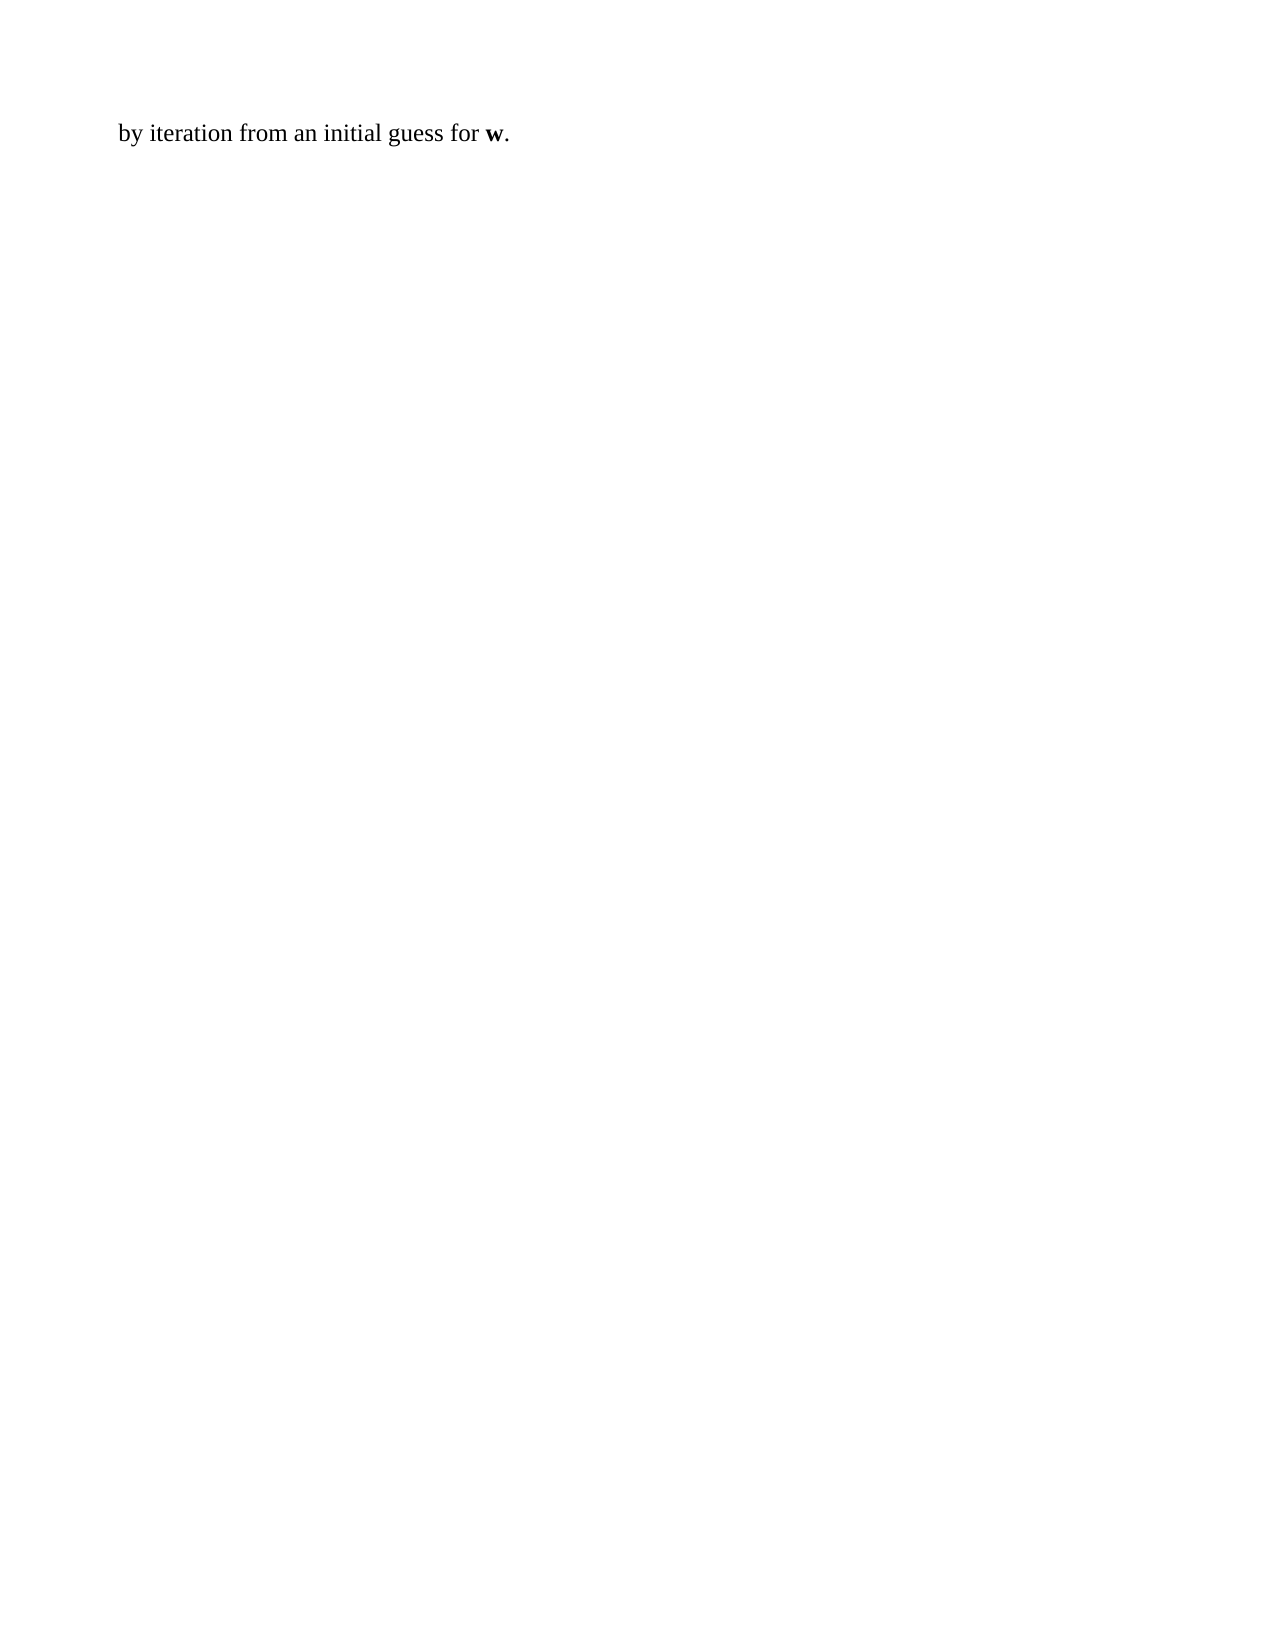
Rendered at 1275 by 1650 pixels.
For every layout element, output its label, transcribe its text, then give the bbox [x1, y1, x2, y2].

text by iteration from an initial guess for w. [118, 118, 1157, 147]
